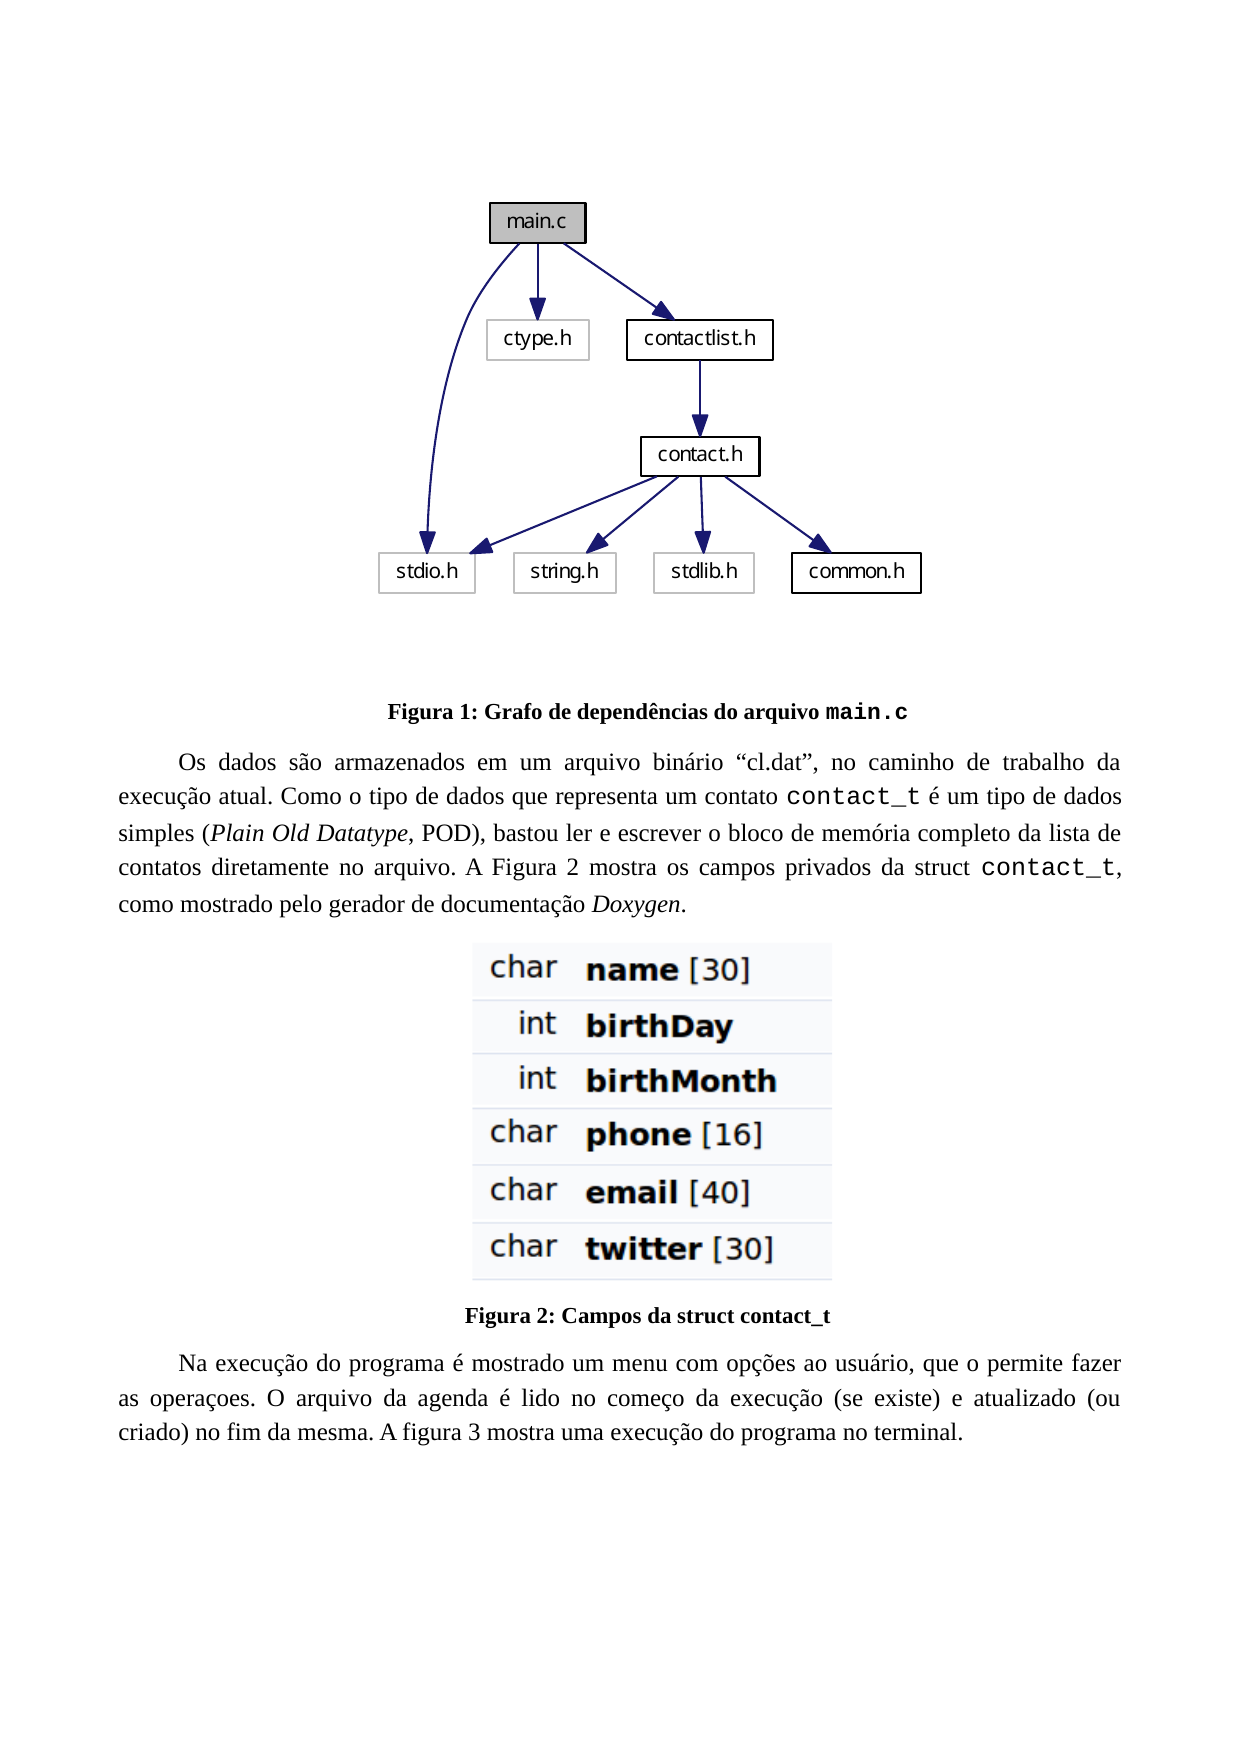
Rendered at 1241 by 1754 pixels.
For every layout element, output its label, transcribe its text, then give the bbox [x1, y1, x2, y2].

picture [468, 938, 833, 1282]
text Na execução do programa é mostrado um menu com opções ao usuário, que o permite fazer as operaçoes. O arquivo da agenda é lido no começo da execução (se existe) e atualizado (ou criado) no fim da mesma. A figura 3 mostra uma execução do programa no terminal. [118, 1348, 1122, 1446]
text Figura 2: Campos da struct contact_t [118, 1302, 1122, 1328]
text Os dados são armazenados em um arquivo binário “cl.dat”, no caminho de trabalho da execução atual. Como o tipo de dados que representa um contato contact_t é um tipo de dados simples (Plain Old Datatype, POD), bastou ler e escrever o bloco de memória completo da lista de contatos diretamente no arquivo. A Figura 2 mostra os campos privados da struct contact_t, como mostrado pelo gerador de documentação Doxygen. [118, 747, 1122, 918]
text Figura 1: Grafo de dependências do arquivo main.c [118, 698, 1122, 727]
